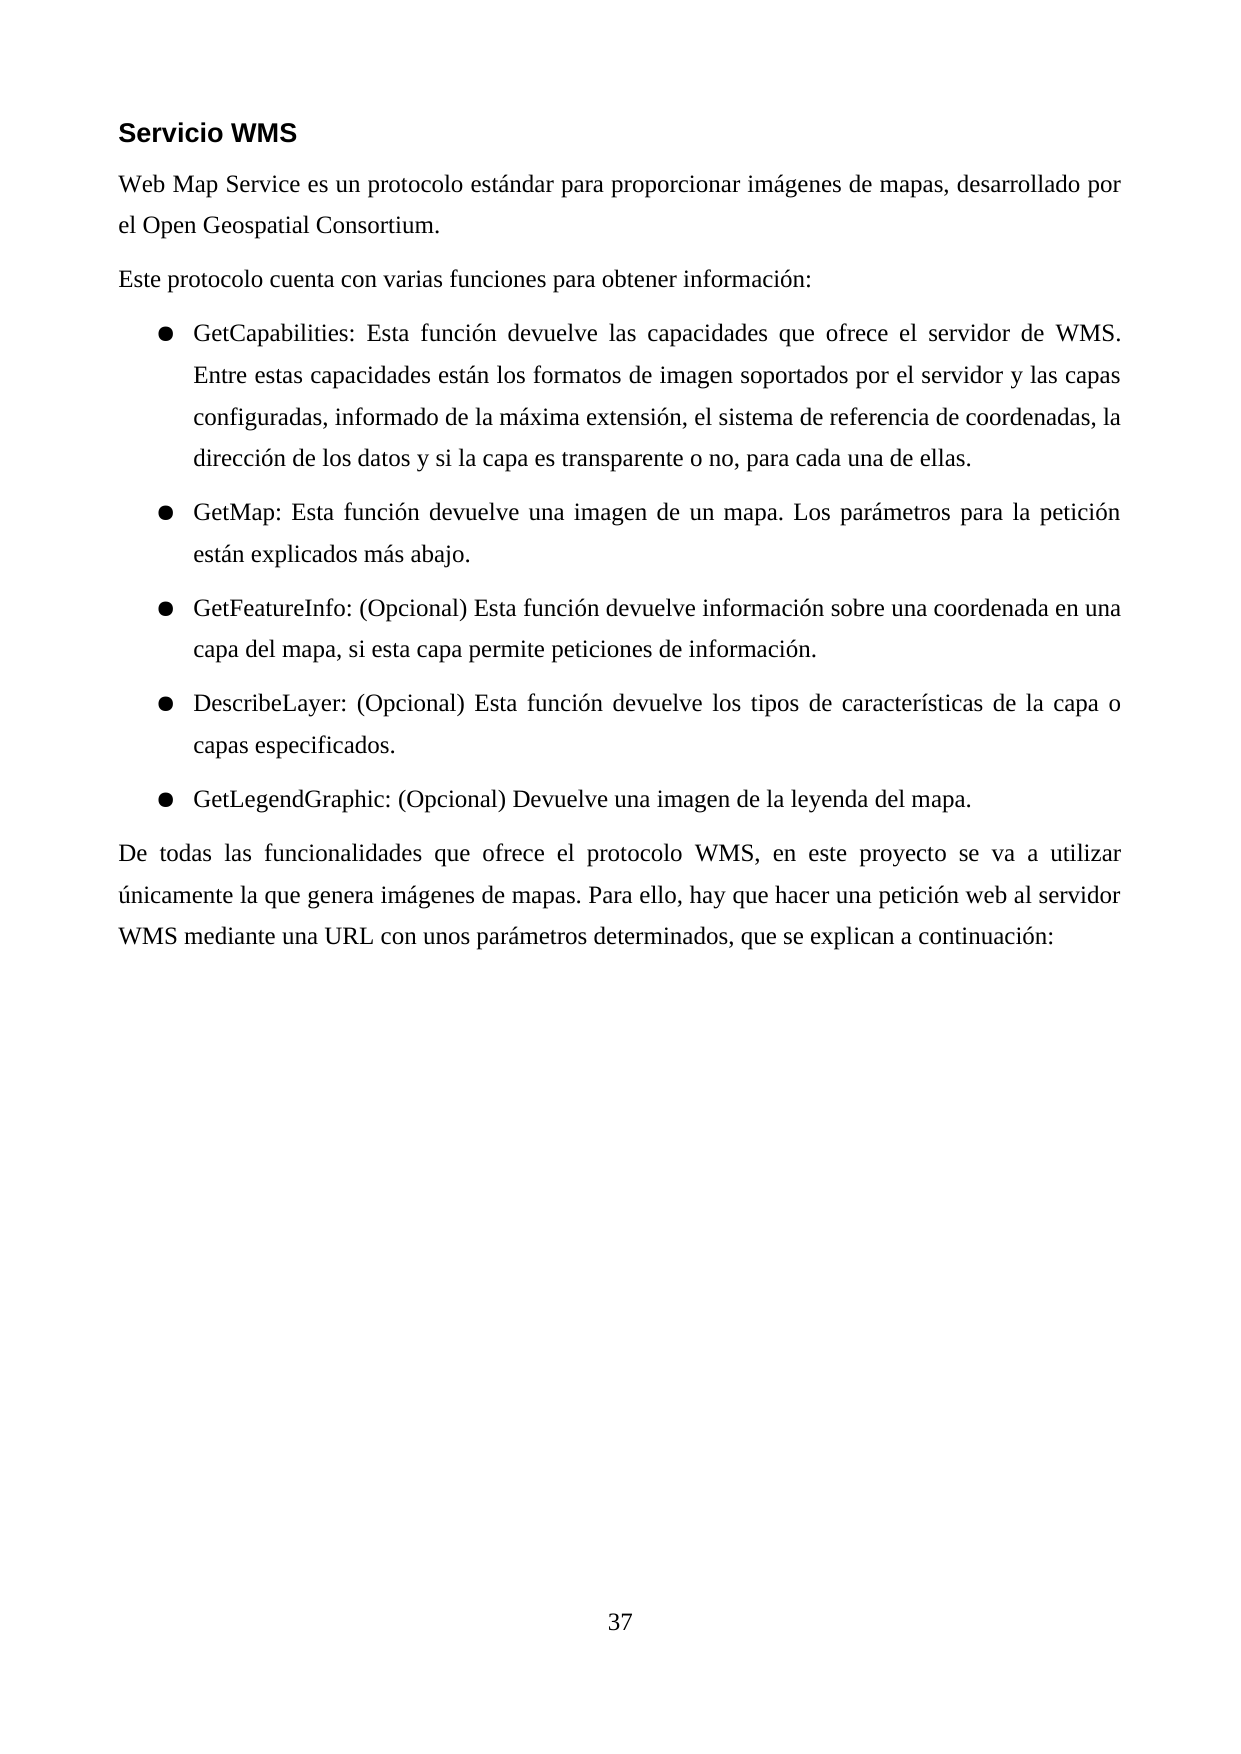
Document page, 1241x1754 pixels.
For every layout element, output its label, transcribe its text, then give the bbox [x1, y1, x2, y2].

subtitle GetLegendGraphic: (Opcional) Devuelve una imagen de la leyenda del mapa. [156, 785, 1122, 813]
subtitle Este protocolo cuenta con varias funciones para obtener información: [118, 265, 1122, 293]
subtitle Web Map Service es un protocolo estándar para proporcionar imágenes de mapas, desarrollado por el Open Geospatial Consortium. [118, 170, 1122, 239]
subtitle GetCapabilities: Esta función devuelve las capacidades que ofrece el servidor de WMS. Entre estas capacidades están los formatos de imagen soportados por el servidor y las capas configuradas, informado de la máxima extensión, el sistema de referencia de coordenadas, la dirección de los datos y si la capa es transparente o no, para cada una de ellas. [156, 319, 1122, 472]
subtitle DescribeLayer: (Opcional) Esta función devuelve los tipos de características de la capa o capas especificados. [156, 689, 1122, 759]
subtitle GetMap: Esta función devuelve una imagen de un mapa. Los parámetros para la petición están explicados más abajo. [156, 498, 1122, 567]
subtitle GetFeatureInfo: (Opcional) Esta función devuelve información sobre una coordenada en una capa del mapa, si esta capa permite peticiones de información. [156, 594, 1122, 663]
subtitle De todas las funcionalidades que ofrece el protocolo WMS, en este proyecto se va a utilizar únicamente la que genera imágenes de mapas. Para ello, hay que hacer una petición web al servidor WMS mediante una URL con unos parámetros determinados, que se explican a continuación: [118, 839, 1122, 950]
subtitle Servicio WMS [118, 118, 1122, 148]
